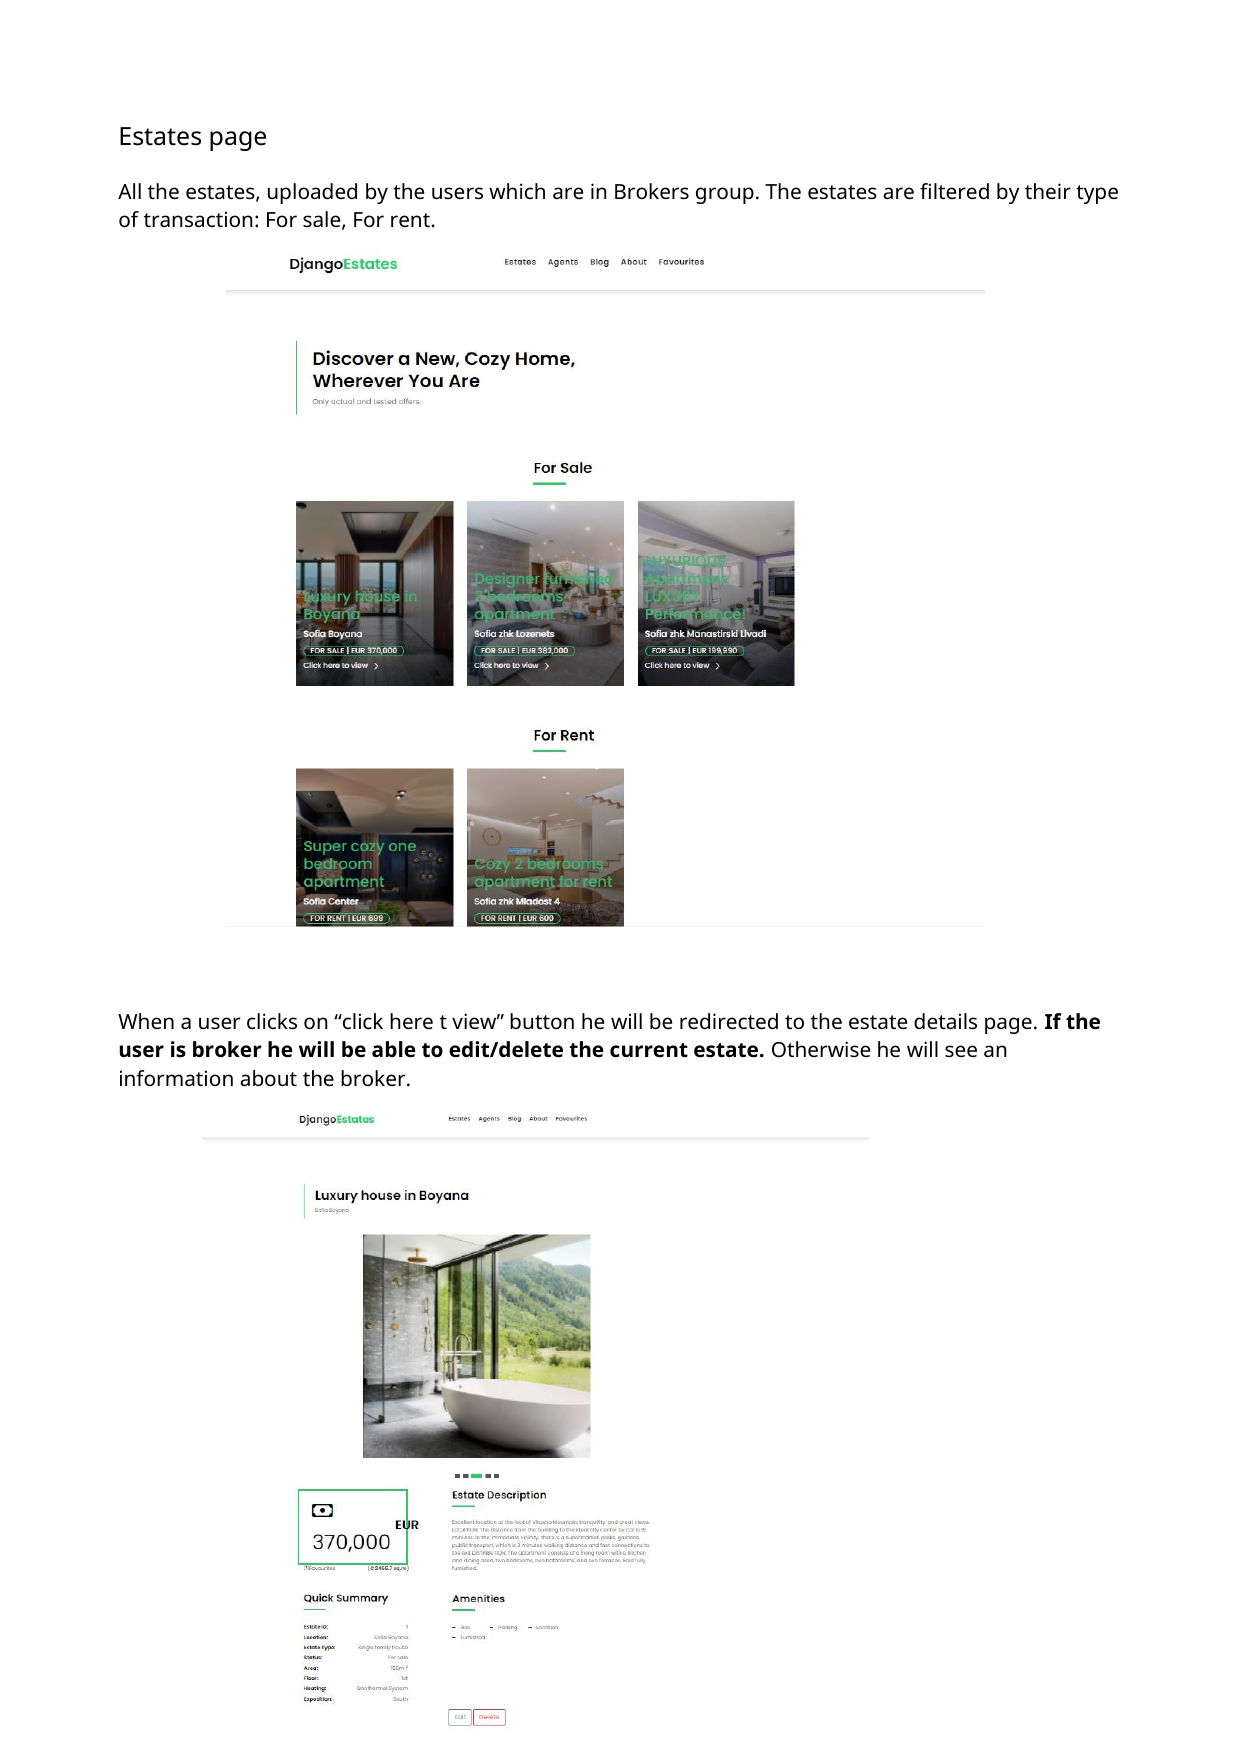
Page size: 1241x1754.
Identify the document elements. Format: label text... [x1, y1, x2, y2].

picture [225, 249, 986, 927]
text All the estates, uploaded by the users which are in Brokers group. The estates are filtered by their type of transaction: For sale, For rent. [118, 177, 1122, 234]
picture [201, 1114, 870, 1729]
subtitle Estates page [118, 118, 1122, 152]
text When a user clicks on “click here t view” button he will be redirected to the estate details page. If the user is broker he will be able to edit/delete the current estate. Otherwise he will see an information about the broker. [118, 1007, 1122, 1092]
